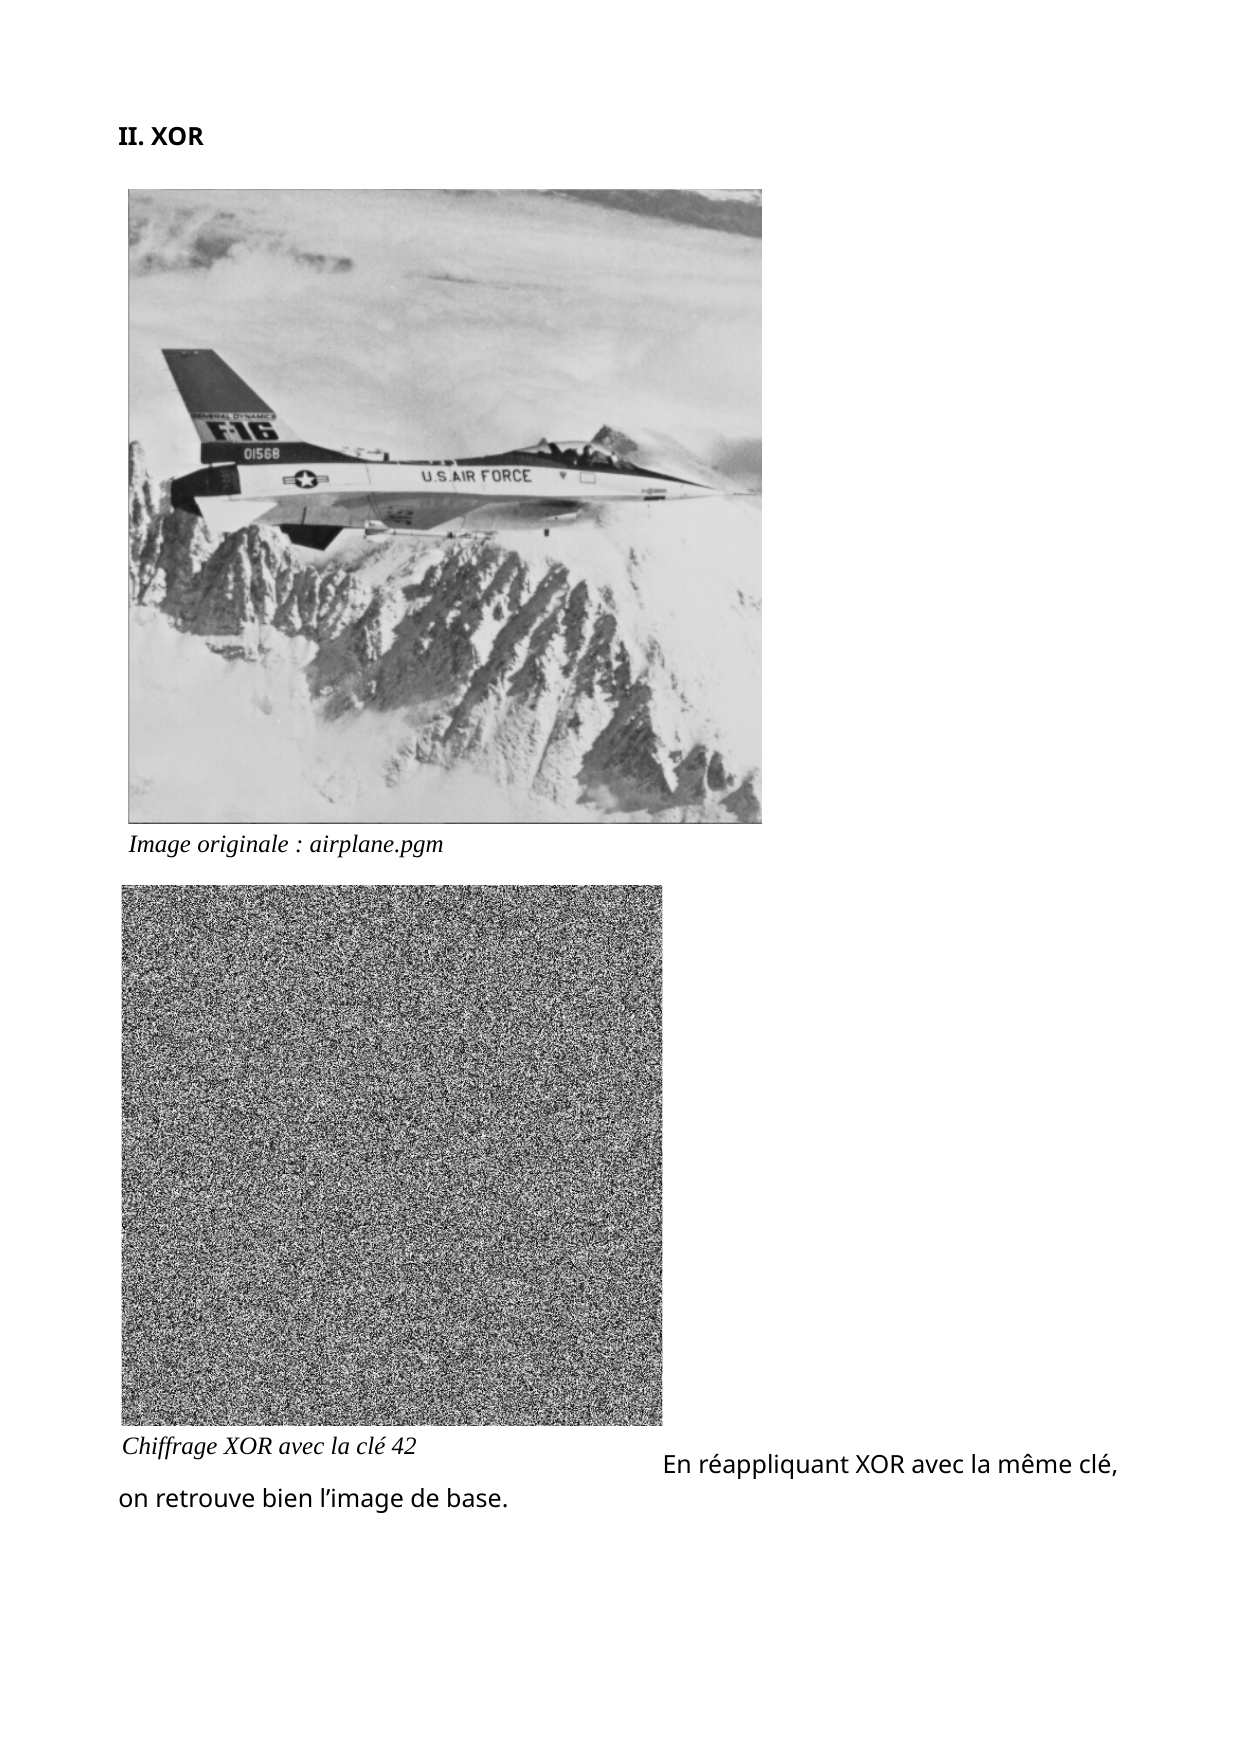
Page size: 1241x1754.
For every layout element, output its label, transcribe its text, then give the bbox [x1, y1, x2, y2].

text Image originale : airplane.pgm [128, 824, 762, 857]
text Chiffrage XOR avec la clé 42 [122, 1426, 662, 1460]
picture [121, 885, 663, 1426]
text En réappliquant XOR avec la même clé, on retrouve bien l’image de base. [118, 1447, 1122, 1515]
text II. XOR [118, 118, 1122, 152]
picture [128, 189, 762, 824]
